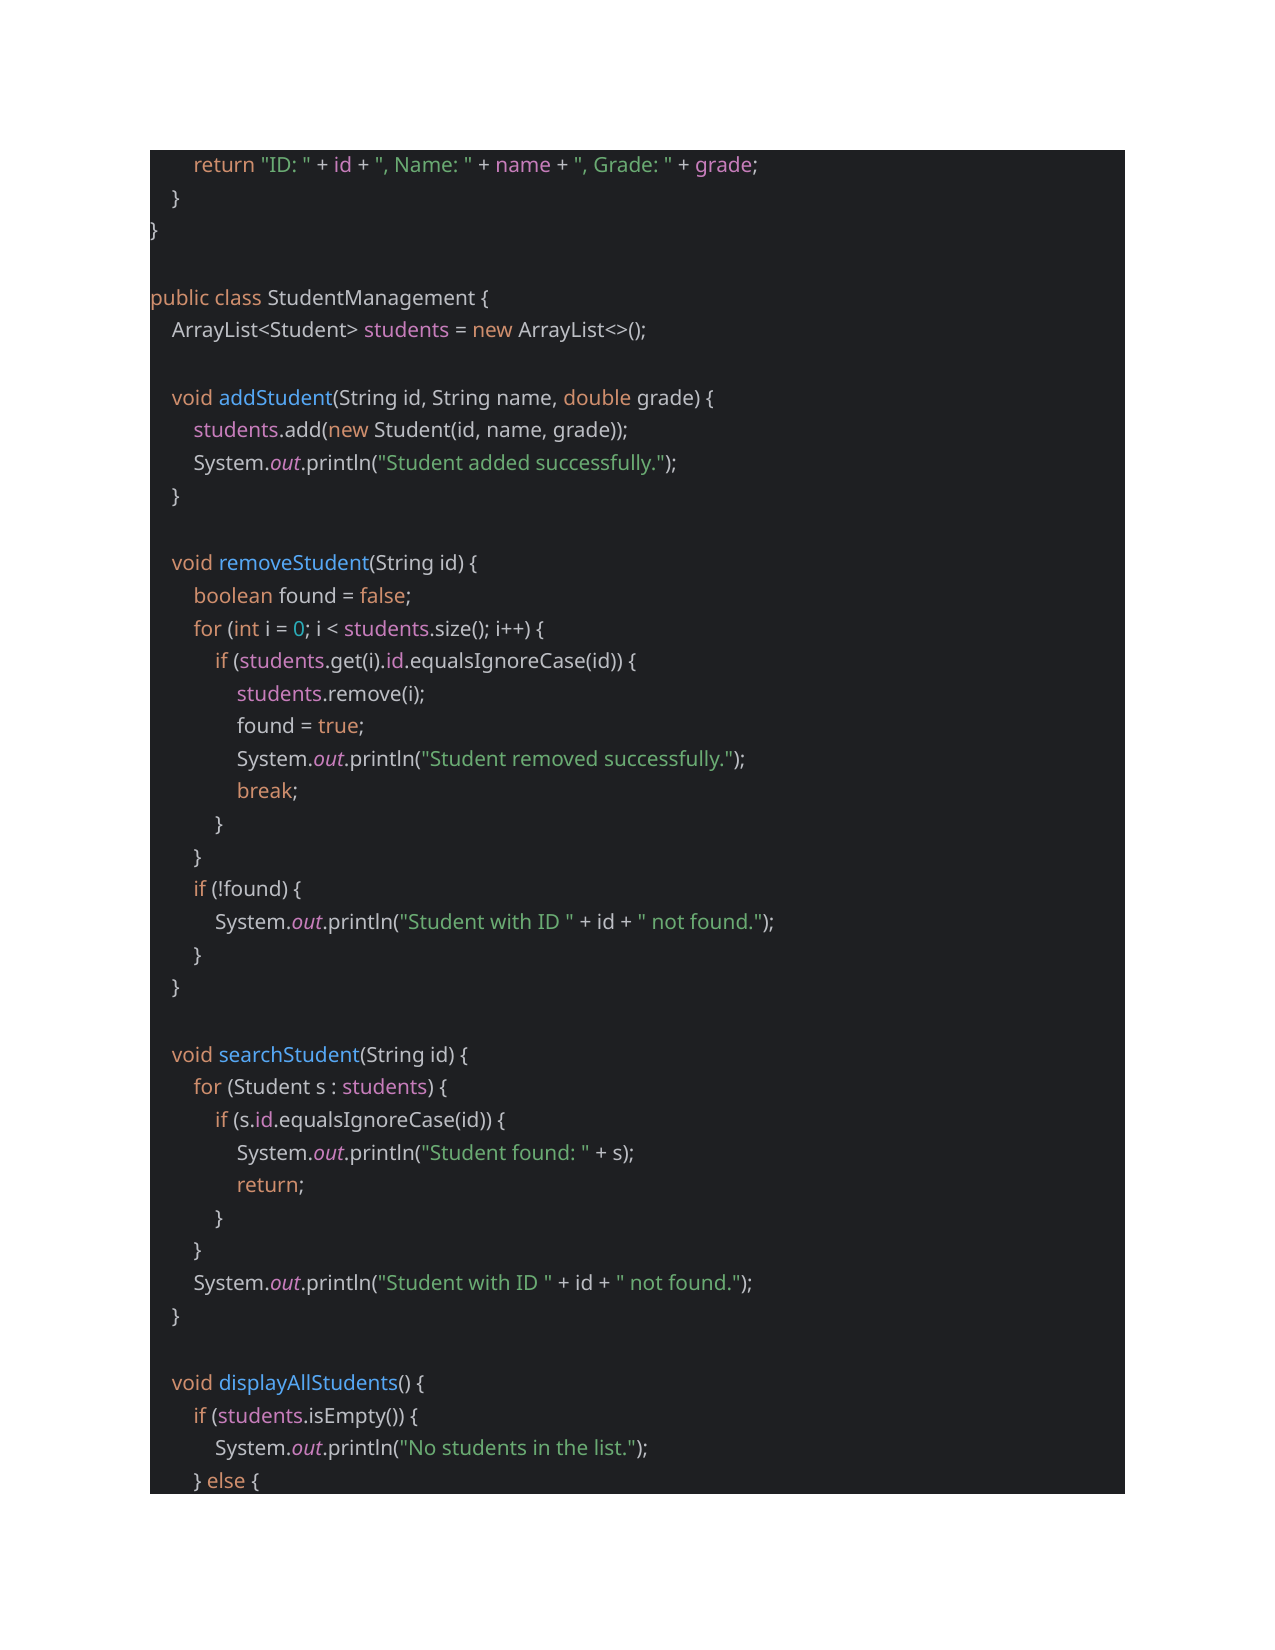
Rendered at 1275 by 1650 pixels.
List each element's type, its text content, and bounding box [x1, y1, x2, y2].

text return "ID: " + id + ", Name: " + name + ", Grade: " + grade; } } public class StudentManagement { ArrayList<Student> students = new ArrayList<>(); void addStudent(String id, String name, double grade) { students.add(new Student(id, name, grade)); System.out.println("Student added successfully."); } void removeStudent(String id) { boolean found = false; for (int i = 0; i < students.size(); i++) { if (students.get(i).id.equalsIgnoreCase(id)) { students.remove(i); found = true; System.out.println("Student removed successfully."); break; } } if (!found) { System.out.println("Student with ID " + id + " not found."); } } void searchStudent(String id) { for (Student s : students) { if (s.id.equalsIgnoreCase(id)) { System.out.println("Student found: " + s); return; } } System.out.println("Student with ID " + id + " not found."); } void displayAllStudents() { if (students.isEmpty()) { System.out.println("No students in the list."); } else { [150, 150, 1125, 1494]
